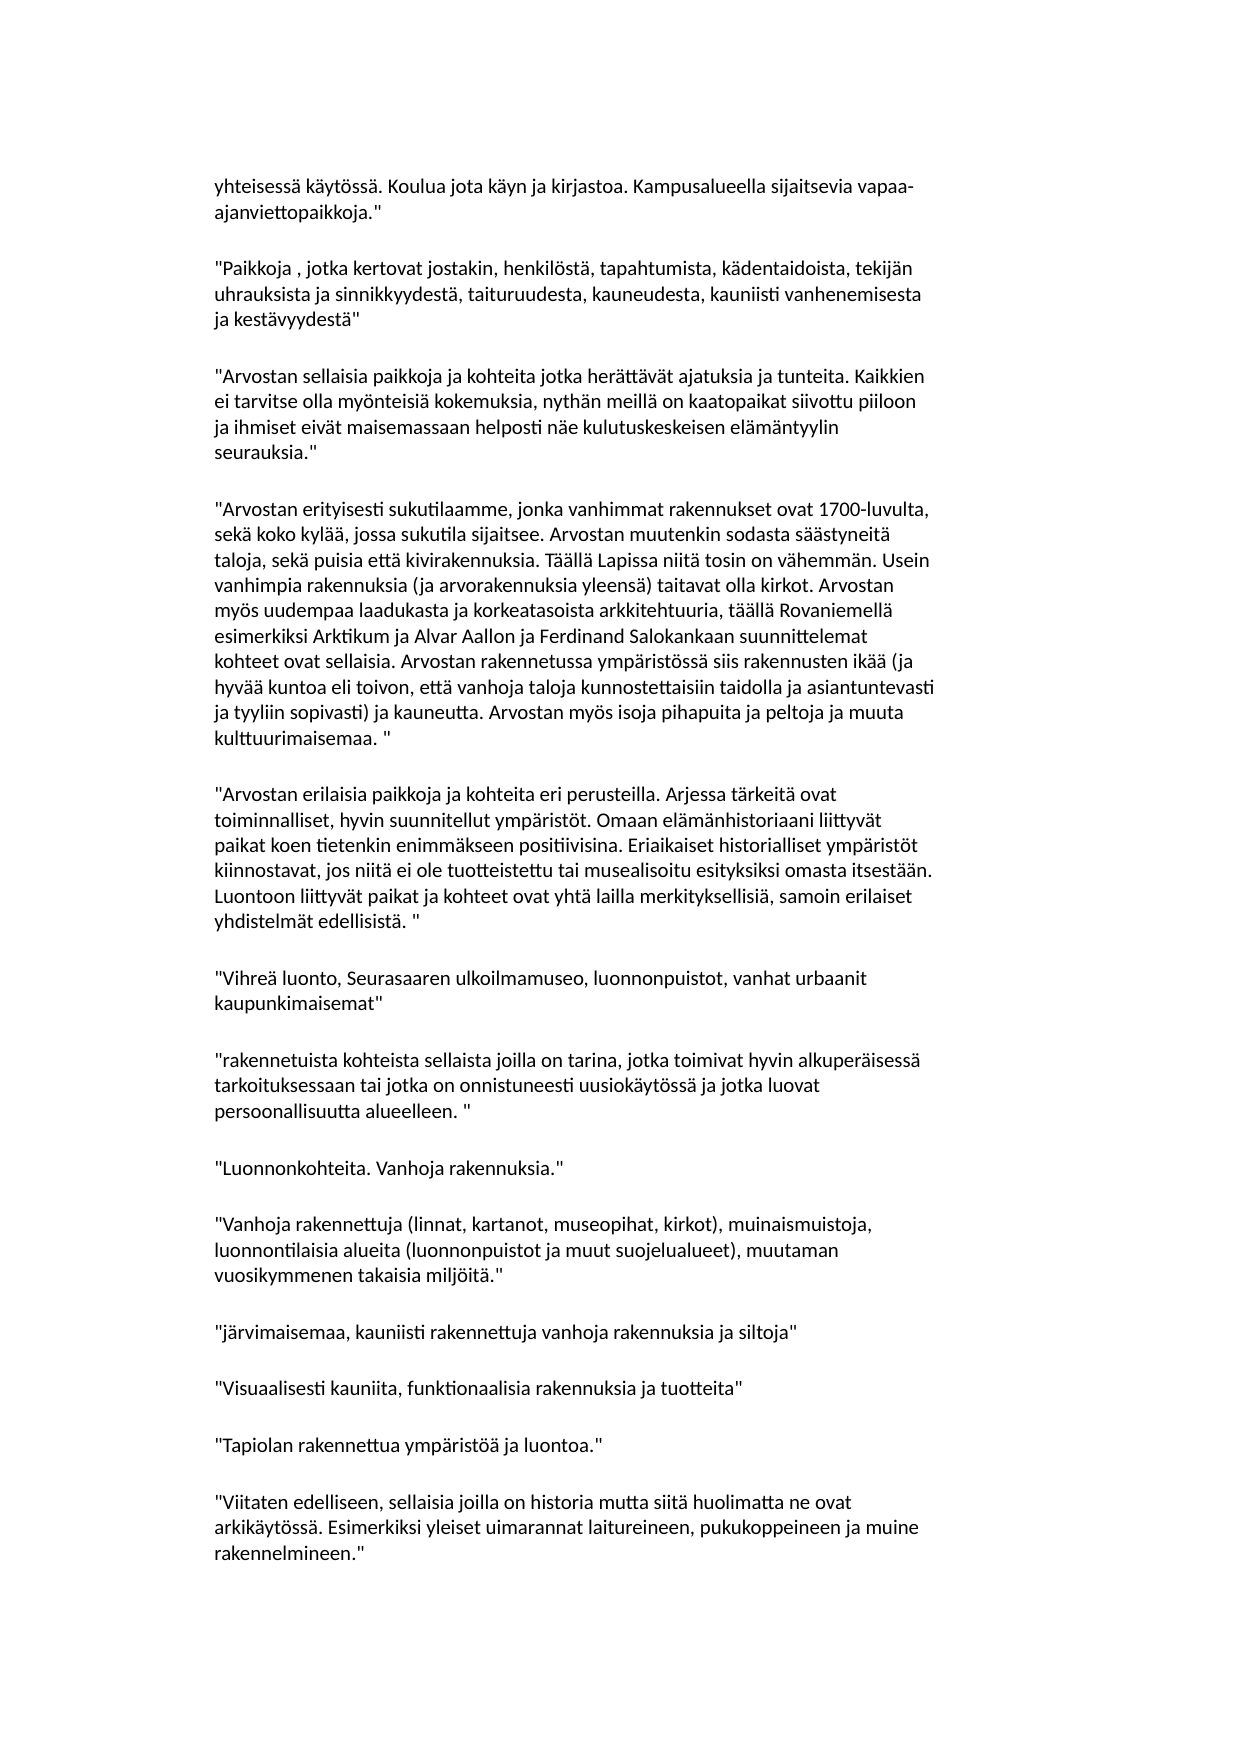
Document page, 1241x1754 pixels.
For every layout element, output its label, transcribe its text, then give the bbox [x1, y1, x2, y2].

table_cell "Arvostan erityisesti sukutilaamme, jonka vanhimmat rakennukset ovat 1700-luvulta, sekä koko kylää, jossa sukutila sijaitsee. Arvostan muutenkin sodasta säästyneitä taloja, sekä puisia että kivirakennuksia. Täällä Lapissa niitä tosin on vähemmän. Usein vanhimpia rakennuksia (ja arvorakennuksia yleensä) taitavat olla kirkot. Arvostan myös uudempaa laadukasta ja korkeatasoista arkkitehtuuria, täällä Rovaniemellä esimerkiksi Arktikum ja Alvar Aallon ja Ferdinand Salokankaan suunnittelemat kohteet ovat sellaisia. Arvostan rakennetussa ympäristössä siis rakennusten ikää (ja hyvää kuntoa eli toivon, että vanhoja taloja kunnostettaisiin taidolla ja asiantuntevasti ja tyyliin sopivasti) ja kauneutta. Arvostan myös isoja pihapuita ja peltoja ja muuta kulttuurimaisemaa. " [214, 473, 952, 758]
table_cell "Vihreä luonto, Seurasaaren ulkoilmamuseo, luonnonpuistot, vanhat urbaanit kaupunkimaisemat" [214, 942, 952, 1024]
table_cell "Luonnonkohteita. Vanhoja rakennuksia." [214, 1131, 952, 1188]
table_cell "järvimaisemaa, kauniisti rakennettuja vanhoja rakennuksia ja siltoja" [214, 1295, 952, 1352]
table_cell "Tapiolan rakennettua ympäristöä ja luontoa." [214, 1409, 952, 1465]
table_cell "Arvostan sellaisia paikkoja ja kohteita jotka herättävät ajatuksia ja tunteita. Kaikkien ei tarvitse olla myönteisiä kokemuksia, nythän meillä on kaatopaikat siivottu piiloon ja ihmiset eivät maisemassaan helposti näe kulutuskeskeisen elämäntyylin seurauksia." [214, 340, 952, 472]
table_cell "Visuaalisesti kauniita, funktionaalisia rakennuksia ja tuotteita" [214, 1352, 952, 1409]
table_cell "rakennetuista kohteista sellaista joilla on tarina, jotka toimivat hyvin alkuperäisessä tarkoituksessaan tai jotka on onnistuneesti uusiokäytössä ja jotka luovat persoonallisuutta alueelleen. " [214, 1024, 952, 1131]
table_cell "Viitaten edelliseen, sellaisia joilla on historia mutta siitä huolimatta ne ovat arkikäytössä. Esimerkiksi yleiset uimarannat laitureineen, pukukoppeineen ja muine rakennelmineen." [214, 1465, 952, 1573]
table_cell yhteisessä käytössä. Koulua jota käyn ja kirjastoa. Kampusalueella sijaitsevia vapaa-ajanviettopaikkoja." [214, 150, 952, 232]
table_cell "Vanhoja rakennettuja (linnat, kartanot, museopihat, kirkot), muinaismuistoja, luonnontilaisia alueita (luonnonpuistot ja muut suojelualueet), muutaman vuosikymmenen takaisia miljöitä." [214, 1188, 952, 1295]
table_cell "Arvostan erilaisia paikkoja ja kohteita eri perusteilla. Arjessa tärkeitä ovat toiminnalliset, hyvin suunnitellut ympäristöt. Omaan elämänhistoriaani liittyvät paikat koen tietenkin enimmäkseen positiivisina. Eriaikaiset historialliset ympäristöt kiinnostavat, jos niitä ei ole tuotteistettu tai musealisoitu esityksiksi omasta itsestään. Luontoon liittyvät paikat ja kohteet ovat yhtä lailla merkityksellisiä, samoin erilaiset yhdistelmät edellisistä. " [214, 758, 952, 942]
table_cell "Paikkoja , jotka kertovat jostakin, henkilöstä, tapahtumista, kädentaidoista, tekijän uhrauksista ja sinnikkyydestä, taituruudesta, kauneudesta, kauniisti vanhenemisesta ja kestävyydestä" [214, 232, 952, 339]
